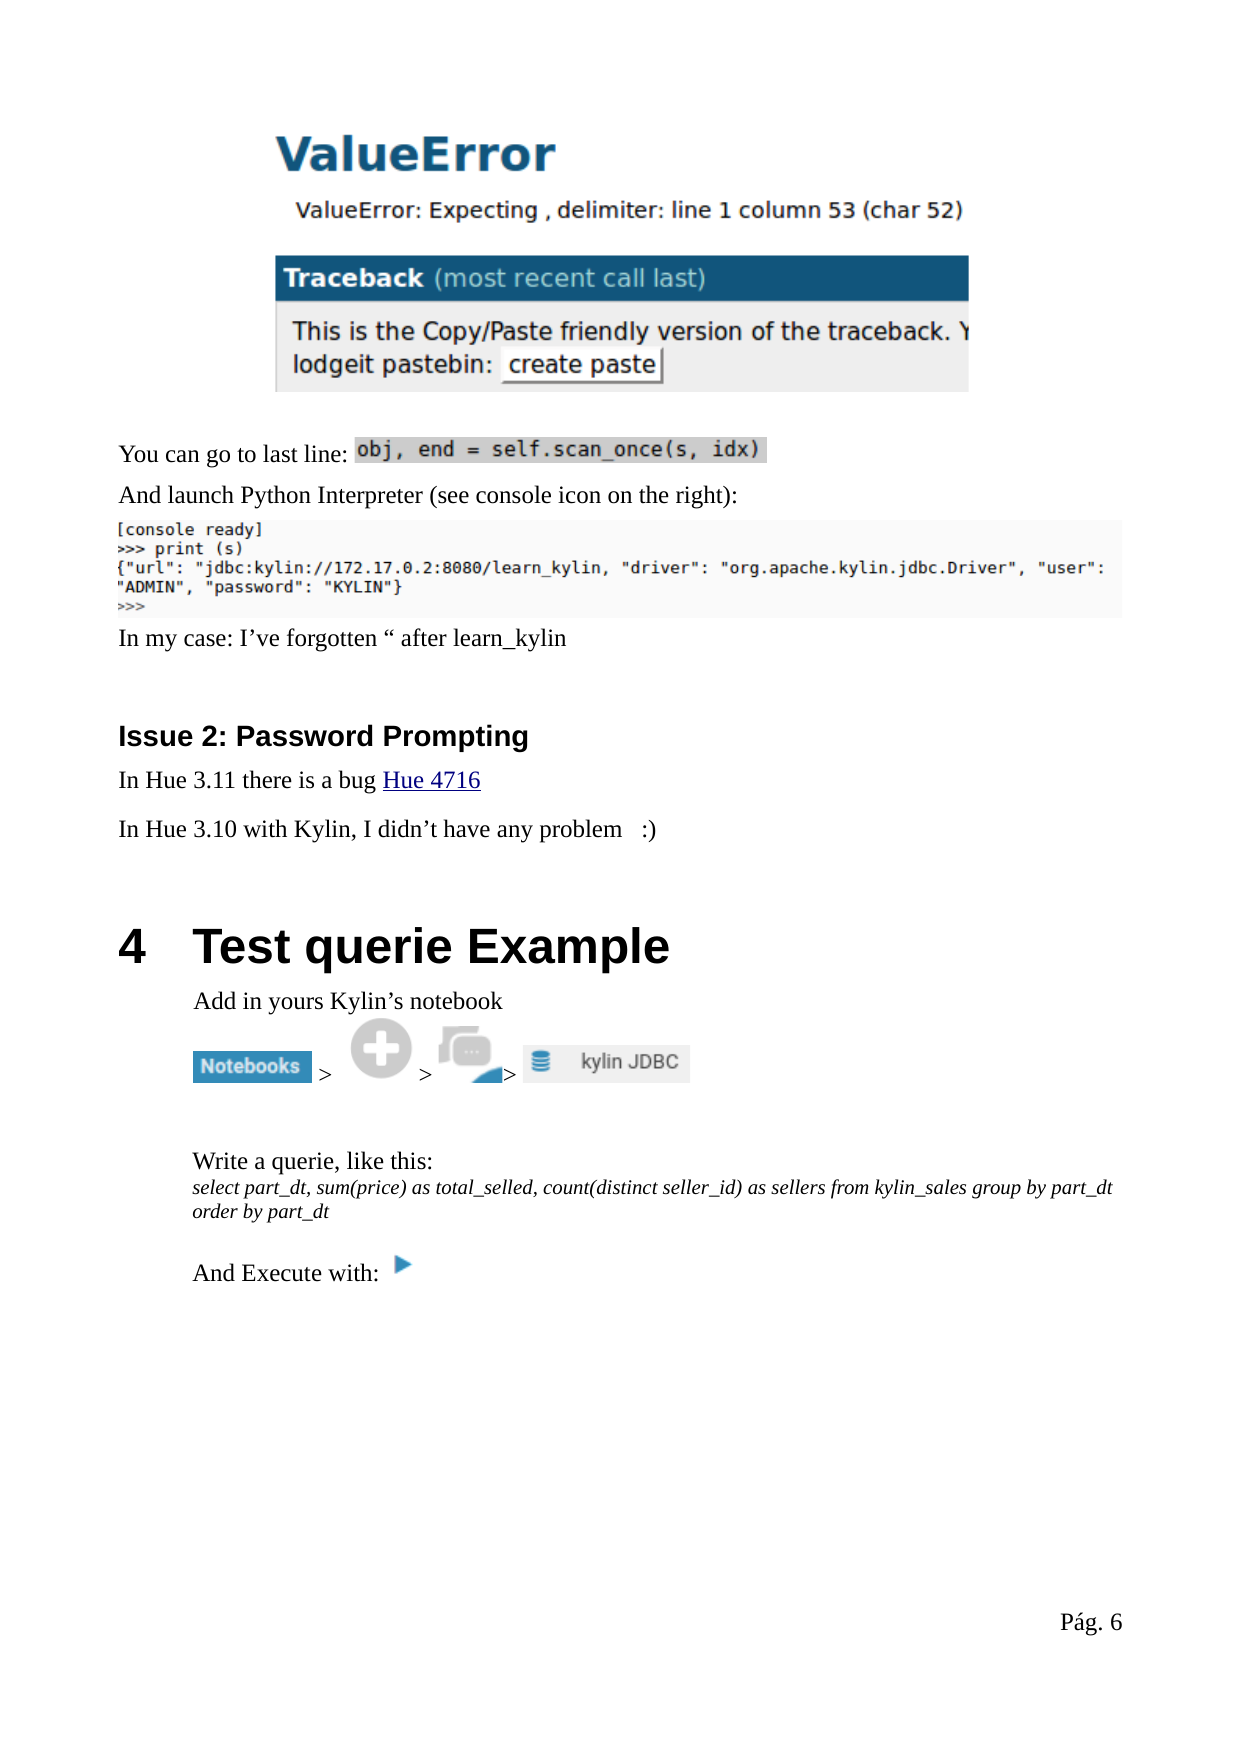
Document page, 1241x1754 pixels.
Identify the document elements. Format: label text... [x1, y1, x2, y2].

picture [193, 1051, 312, 1083]
text You can go to last line: [118, 438, 1122, 468]
text In Hue 3.11 there is a bug Hue 4716 [118, 765, 1122, 794]
list > > > [156, 1015, 1122, 1088]
text Write a querie, like this: [118, 1146, 1122, 1175]
picture [354, 437, 767, 463]
picture [271, 118, 969, 392]
text And launch Python Interpreter (see console icon on the right): [118, 480, 1122, 508]
text And Execute with: [118, 1247, 1122, 1287]
text In my case: I’ve forgotten “ after learn_kylin [118, 618, 1122, 652]
picture [338, 1015, 419, 1083]
picture [385, 1246, 419, 1282]
subtitle Issue 2: Password Prompting [118, 719, 1122, 752]
text In Hue 3.10 with Kylin, I didn’t have any problem :) [118, 814, 1122, 843]
list Add in yours Kylin’s notebook [156, 986, 1122, 1015]
picture [118, 520, 1123, 618]
picture [522, 1045, 690, 1083]
picture [438, 1026, 503, 1083]
text select part_dt, sum(price) as total_selled, count(distinct seller_id) as sellers from kylin_sales group by part_dt order by part_dt [118, 1175, 1122, 1223]
subtitle Test querie Example [118, 917, 1122, 974]
